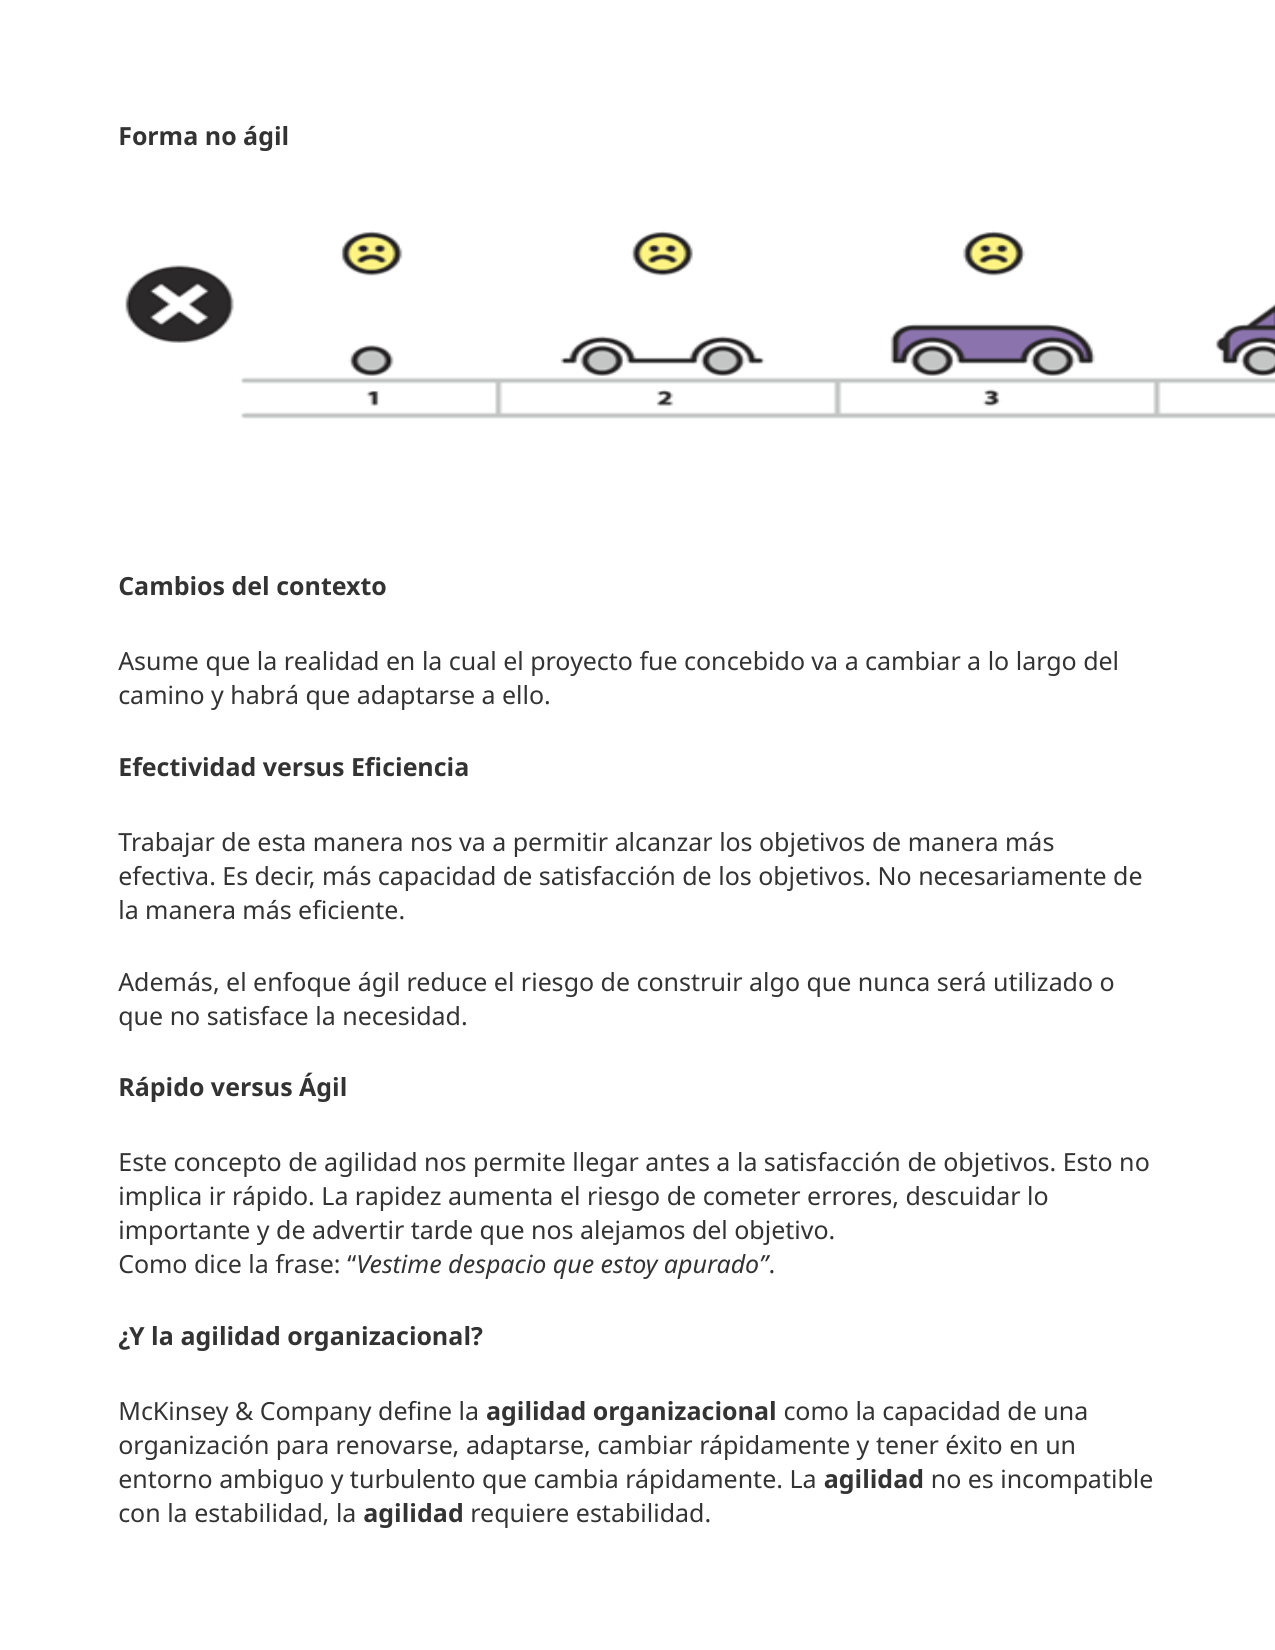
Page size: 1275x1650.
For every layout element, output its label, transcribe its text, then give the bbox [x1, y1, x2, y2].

subtitle Forma no ágil [118, 118, 1157, 152]
text Este concepto de agilidad nos permite llegar antes a la satisfacción de objetivos. Esto no implica ir rápido. La rapidez aumenta el riesgo de cometer errores, descuidar lo importante y de advertir tarde que nos alejamos del objetivo. Como dice la frase: “Vestime despacio que estoy apurado”. [118, 1145, 1157, 1281]
text Además, el enfoque ágil reduce el riesgo de construir algo que nunca será utilizado o que no satisface la necesidad. [118, 964, 1157, 1032]
text Asume que la realidad en la cual el proyecto fue concebido va a cambiar a lo largo del camino y habrá que adaptarse a ello. [118, 644, 1157, 712]
text Trabajar de esta manera nos va a permitir alcanzar los objetivos de manera más efectiva. Es decir, más capacidad de satisfacción de los objetivos. No necesariamente de la manera más eficiente. [118, 824, 1157, 927]
picture [118, 193, 1275, 464]
text McKinsey & Company define la agilidad organizacional como la capacidad de una organización para renovarse, adaptarse, cambiar rápidamente y tener éxito en un entorno ambiguo y turbulento que cambia rápidamente. La agilidad no es incompatible con la estabilidad, la agilidad requiere estabilidad. [118, 1393, 1157, 1529]
subtitle Efectividad versus Eficiencia [118, 749, 1157, 784]
subtitle Rápido versus Ágil [118, 1070, 1157, 1104]
subtitle Cambios del contexto [118, 569, 1157, 603]
subtitle ¿Y la agilidad organizacional? [118, 1318, 1157, 1352]
